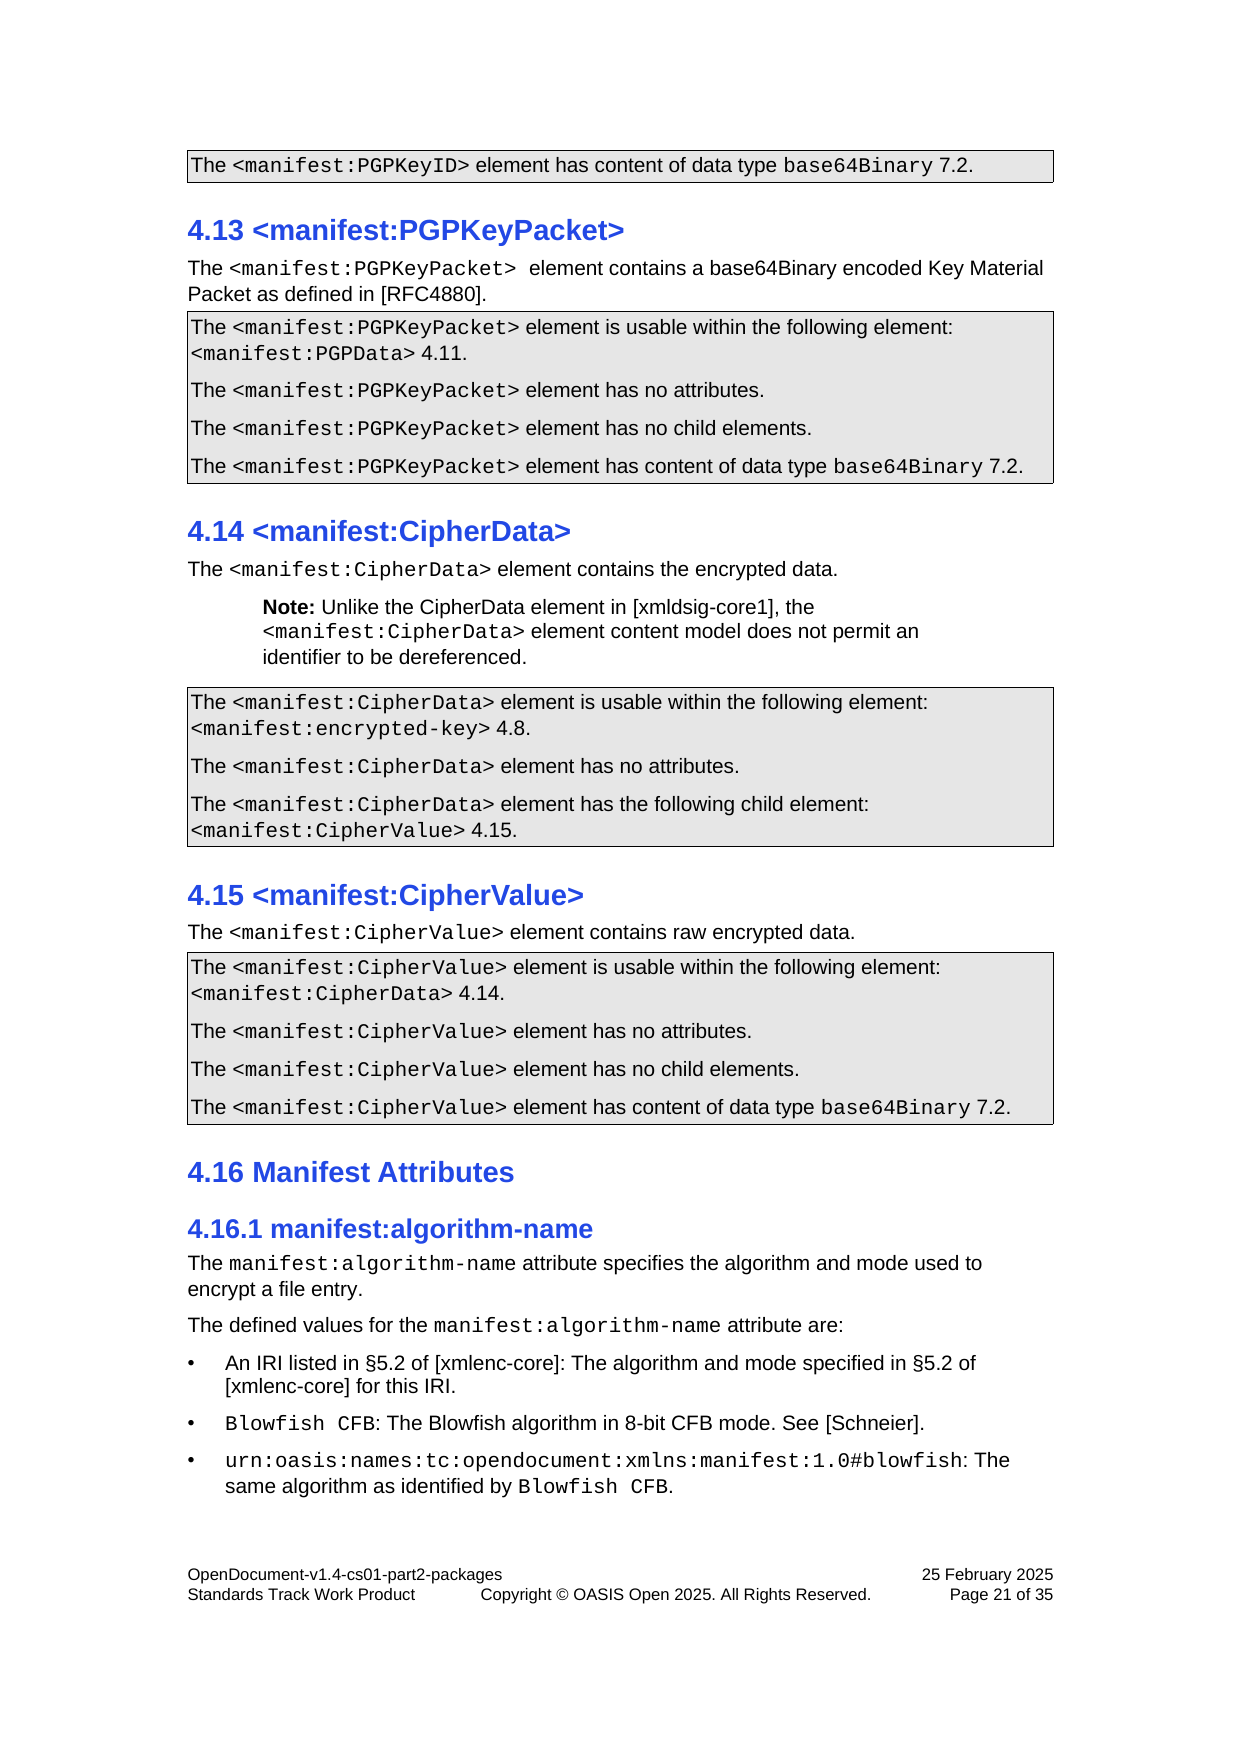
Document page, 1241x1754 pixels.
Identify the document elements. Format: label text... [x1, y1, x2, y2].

list The <manifest:CipherData> element is usable within the following element: <manifest:encrypted-key> 4.8. [188, 688, 1053, 742]
text The manifest:algorithm-name attribute specifies the algorithm and mode used to encrypt a file entry. [187, 1251, 1053, 1300]
subtitle <manifest:CipherValue> [187, 878, 1053, 911]
list The <manifest:CipherData> element has the following child element: <manifest:CipherValue> 4.15. [188, 789, 1053, 846]
list urn:oasis:names:tc:opendocument:xmlns:manifest:1.0#blowfish: The same algorithm as identified by Blowfish CFB. [187, 1448, 1053, 1500]
list The <manifest:PGPKeyPacket> element has content of data type base64Binary 7.2. [188, 451, 1053, 483]
text The <manifest:CipherValue> element contains raw encrypted data. [187, 920, 1053, 946]
text Note: Unlike the CipherData element in [xmldsig-core1], the <manifest:CipherData> element content model does not permit an identifier to be dereferenced. [262, 595, 978, 668]
list Blowfish CFB: The Blowfish algorithm in 8-bit CFB mode. See [Schneier]. [187, 1410, 1053, 1436]
list The <manifest:CipherValue> element is usable within the following element: <manifest:CipherData> 4.14. [188, 953, 1053, 1007]
subtitle <manifest:PGPKeyPacket> [187, 213, 1053, 247]
text The defined values for the manifest:algorithm-name attribute are: [187, 1312, 1053, 1338]
list The <manifest:PGPKeyID> element has content of data type base64Binary 7.2. [188, 151, 1053, 182]
list The <manifest:CipherData> element has no attributes. [188, 751, 1053, 780]
list The <manifest:PGPKeyPacket> element has no attributes. [188, 375, 1053, 404]
list The <manifest:PGPKeyPacket> element has no child elements. [188, 413, 1053, 442]
subtitle Manifest Attributes [187, 1155, 1053, 1188]
subtitle <manifest:CipherData> [187, 514, 1053, 548]
text The <manifest:PGPKeyPacket> element contains a base64Binary encoded Key Material Packet as defined in [RFC4880]. [187, 256, 1053, 305]
list The <manifest:PGPKeyPacket> element is usable within the following element: <manifest:PGPData> 4.11. [188, 312, 1053, 366]
subtitle manifest:algorithm-name [187, 1213, 1053, 1244]
text The <manifest:CipherData> element contains the encrypted data. [187, 556, 1053, 582]
list The <manifest:CipherValue> element has no child elements. [188, 1054, 1053, 1083]
list The <manifest:CipherValue> element has no attributes. [188, 1016, 1053, 1045]
list The <manifest:CipherValue> element has content of data type base64Binary 7.2. [188, 1092, 1053, 1124]
list An IRI listed in §5.2 of [xmlenc-core]: The algorithm and mode specified in §5.2 of [xmlenc-core] for this IRI. [187, 1350, 1053, 1398]
